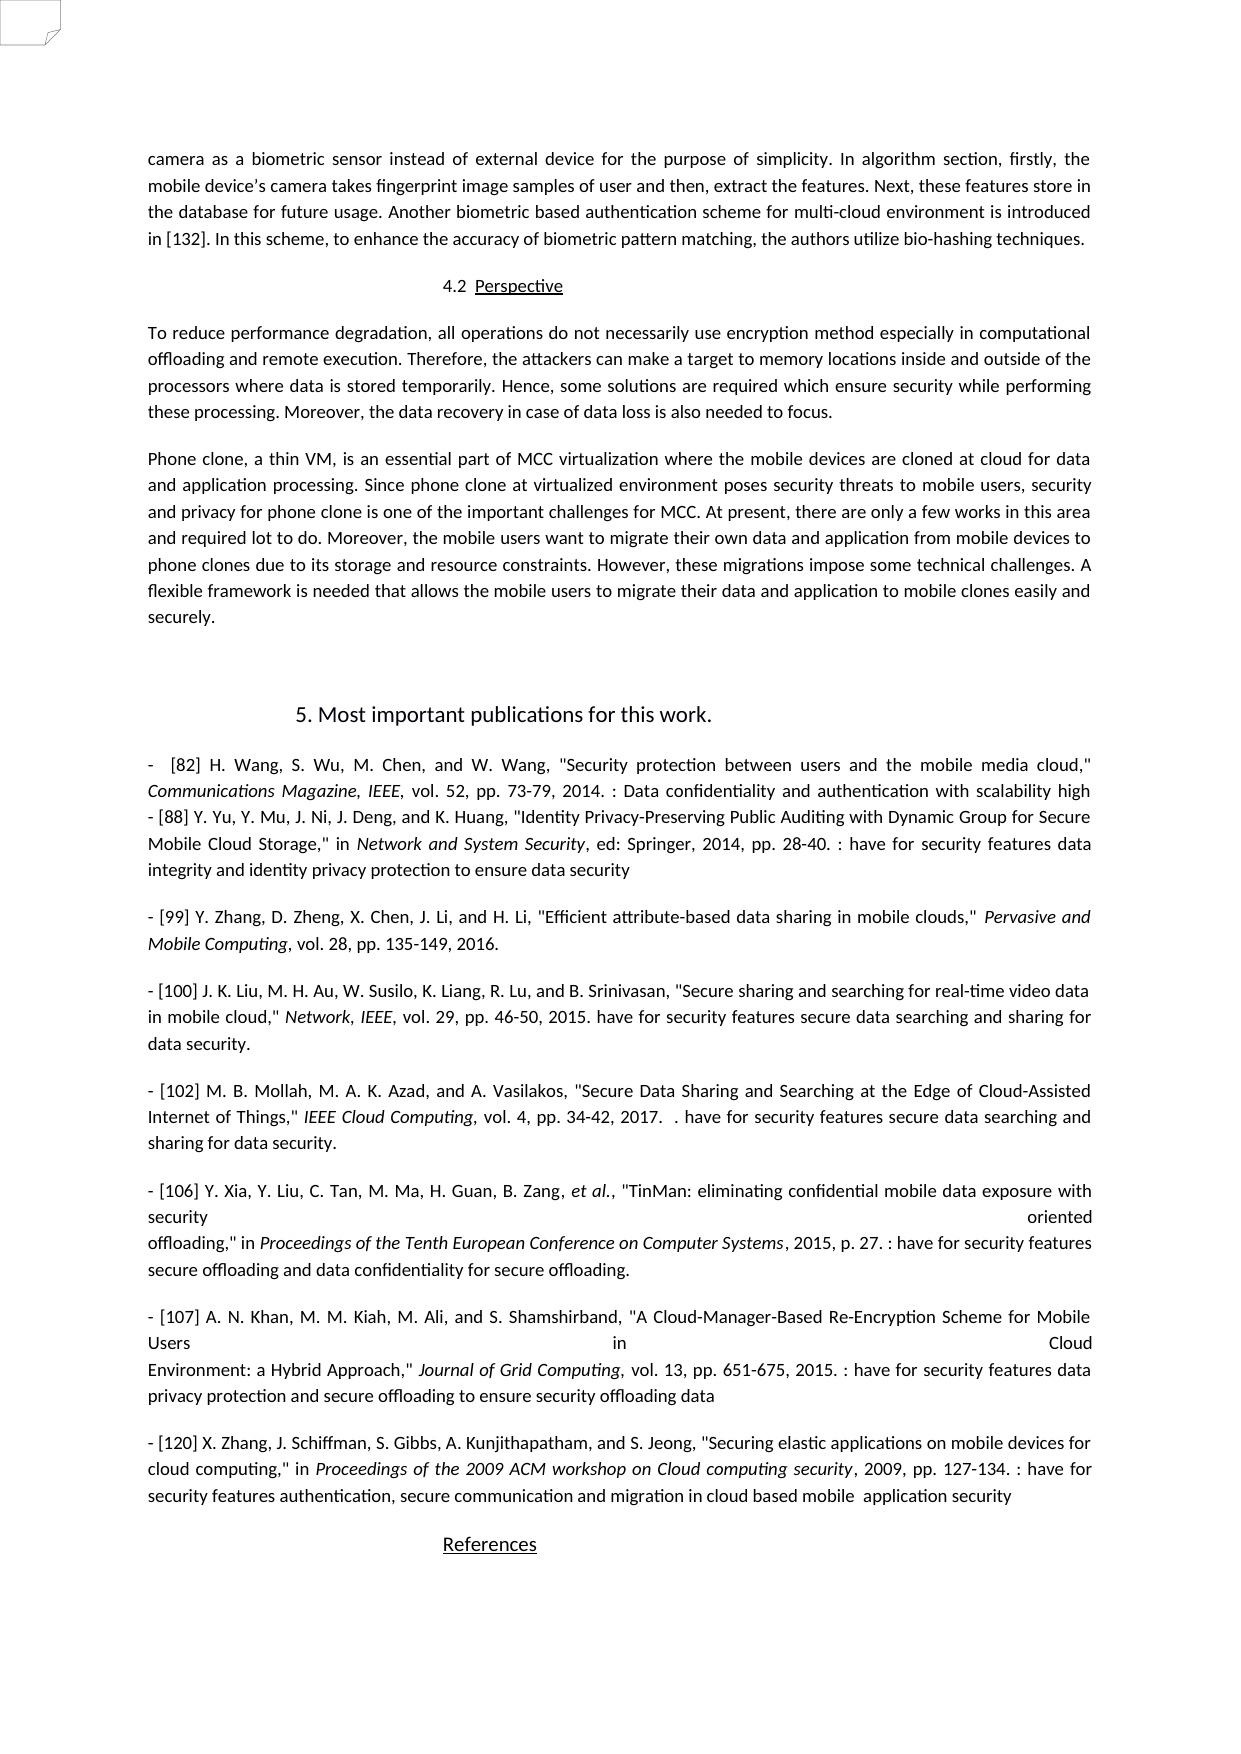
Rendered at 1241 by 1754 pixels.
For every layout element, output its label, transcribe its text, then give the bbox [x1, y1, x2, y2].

text Phone clone, a thin VM, is an essential part of MCC virtualization where the mobile devices are cloned at cloud for data and application processing. Since phone clone at virtualized environment poses security threats to mobile users, security and privacy for phone clone is one of the important challenges for MCC. At present, there are only a few works in this area and required lot to do. Moreover, the mobile users want to migrate their own data and application from mobile devices to phone clones due to its storage and resource constraints. However, these migrations impose some technical challenges. A flexible framework is needed that allows the mobile users to migrate their data and application to mobile clones easily and securely. [148, 447, 1093, 628]
text - [107] A. N. Khan, M. M. Kiah, M. Ali, and S. Shamshirband, "A Cloud-Manager-Based Re-Encryption Scheme for Mobile Users in Cloud Environment: a Hybrid Approach," Journal of Grid Computing, vol. 13, pp. 651-675, 2015. : have for security features data privacy protection and secure offloading to ensure security offloading data [148, 1305, 1093, 1407]
text To reduce performance degradation, all operations do not necessarily use encryption method especially in computational offloading and remote execution. Therefore, the attackers can make a target to memory locations inside and outside of the processors where data is stored temporarily. Hence, some solutions are required which ensure security while performing these processing. Moreover, the data recovery in case of data loss is also needed to focus. [148, 321, 1093, 423]
text - [106] Y. Xia, Y. Liu, C. Tan, M. Ma, H. Guan, B. Zang, et al., "TinMan: eliminating confidential mobile data exposure with security oriented offloading," in Proceedings of the Tenth European Conference on Computer Systems, 2015, p. 27. : have for security features secure offloading and data confidentiality for secure offloading. [148, 1179, 1093, 1281]
text - [120] X. Zhang, J. Schiffman, S. Gibbs, A. Kunjithapatham, and S. Jeong, "Securing elastic applications on mobile devices for cloud computing," in Proceedings of the 2009 ACM workshop on Cloud computing security, 2009, pp. 127-134. : have for security features authentication, secure communication and migration in cloud based mobile application security [148, 1431, 1093, 1507]
text - [82] H. Wang, S. Wu, M. Chen, and W. Wang, "Security protection between users and the mobile media cloud," Communications Magazine, IEEE, vol. 52, pp. 73-79, 2014. : Data confidentiality and authentication with scalability high - [88] Y. Yu, Y. Mu, J. Ni, J. Deng, and K. Huang, "Identity Privacy-Preserving Public Auditing with Dynamic Group for Secure Mobile Cloud Storage," in Network and System Security, ed: Springer, 2014, pp. 28-40. : have for security features data integrity and identity privacy protection to ensure data security [148, 753, 1093, 881]
text 5. Most important publications for this work. [221, 700, 1093, 728]
text References [148, 1531, 1093, 1557]
text 4.2 Perspective [369, 274, 1093, 297]
text camera as a biometric sensor instead of external device for the purpose of simplicity. In algorithm section, firstly, the mobile device’s camera takes fingerprint image samples of user and then, extract the features. Next, these features store in the database for future usage. Another biometric based authentication scheme for multi-cloud environment is introduced in [132]. In this scheme, to enhance the accuracy of biometric pattern matching, the authors utilize bio-hashing techniques. [148, 148, 1093, 249]
text - [102] M. B. Mollah, M. A. K. Azad, and A. Vasilakos, "Secure Data Sharing and Searching at the Edge of Cloud-Assisted Internet of Things," IEEE Cloud Computing, vol. 4, pp. 34-42, 2017. . have for security features secure data searching and sharing for data security. [148, 1079, 1093, 1154]
text - [99] Y. Zhang, D. Zheng, X. Chen, J. Li, and H. Li, "Efficient attribute-based data sharing in mobile clouds," Pervasive and Mobile Computing, vol. 28, pp. 135-149, 2016. [148, 905, 1093, 955]
text - [100] J. K. Liu, M. H. Au, W. Susilo, K. Liang, R. Lu, and B. Srinivasan, "Secure sharing and searching for real-time video data in mobile cloud," Network, IEEE, vol. 29, pp. 46-50, 2015. have for security features secure data searching and sharing for data security. [148, 979, 1093, 1054]
